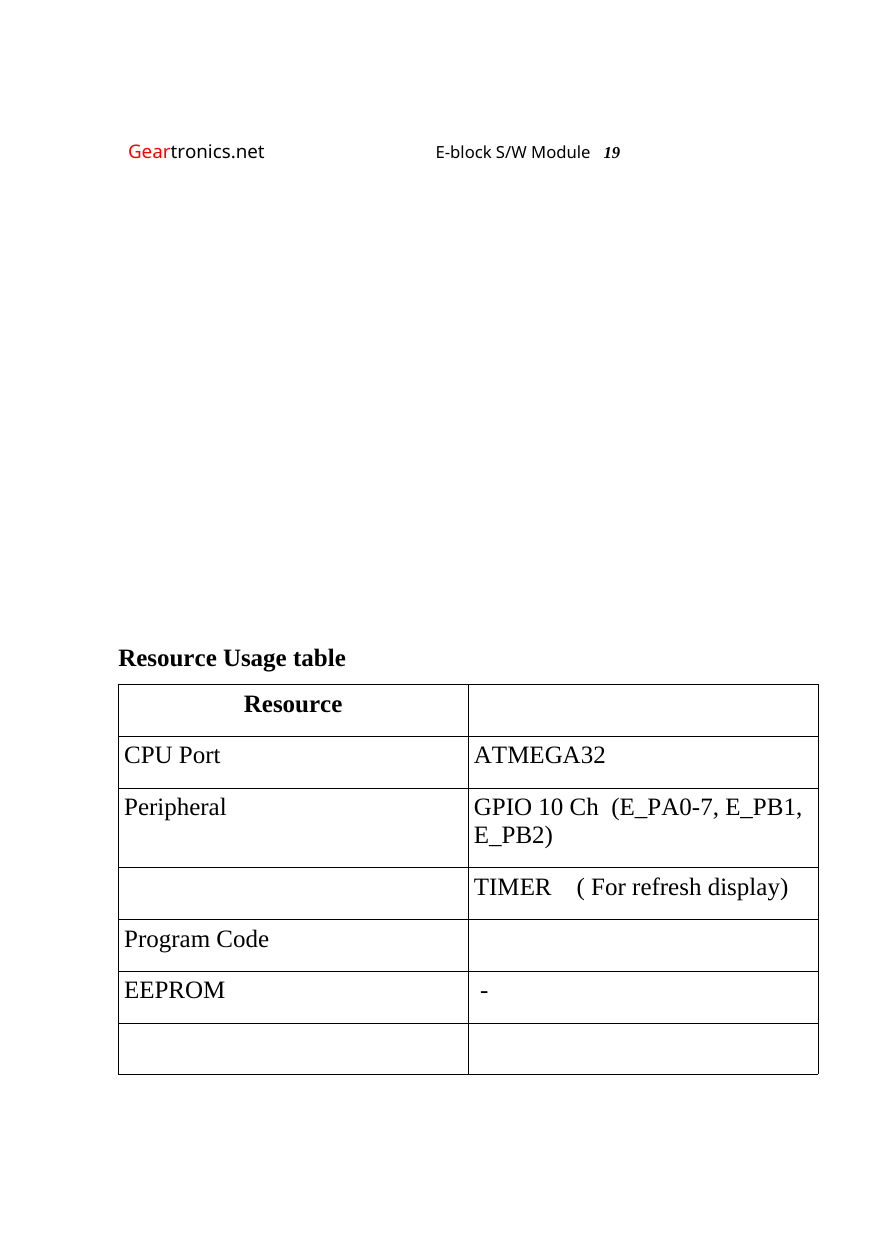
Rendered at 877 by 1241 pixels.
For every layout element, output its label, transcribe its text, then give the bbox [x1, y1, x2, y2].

table_cell [469, 920, 818, 971]
text Resource Usage table [118, 644, 818, 672]
table_header [469, 685, 818, 736]
table_cell Peripheral [119, 789, 468, 867]
table_cell Program Code [119, 920, 468, 971]
table_cell EEPROM [119, 972, 468, 1022]
table_cell - [469, 972, 818, 1022]
table_cell [119, 868, 468, 919]
table_cell ATMEGA32 [469, 737, 818, 788]
table_cell [119, 1024, 468, 1074]
table_cell [469, 1024, 818, 1074]
table_header Resource [119, 685, 468, 736]
table_cell GPIO 10 Ch (E_PA0-7, E_PB1, E_PB2) [469, 789, 818, 867]
table_cell CPU Port [119, 737, 468, 788]
table_cell TIMER ( For refresh display) [469, 868, 818, 919]
